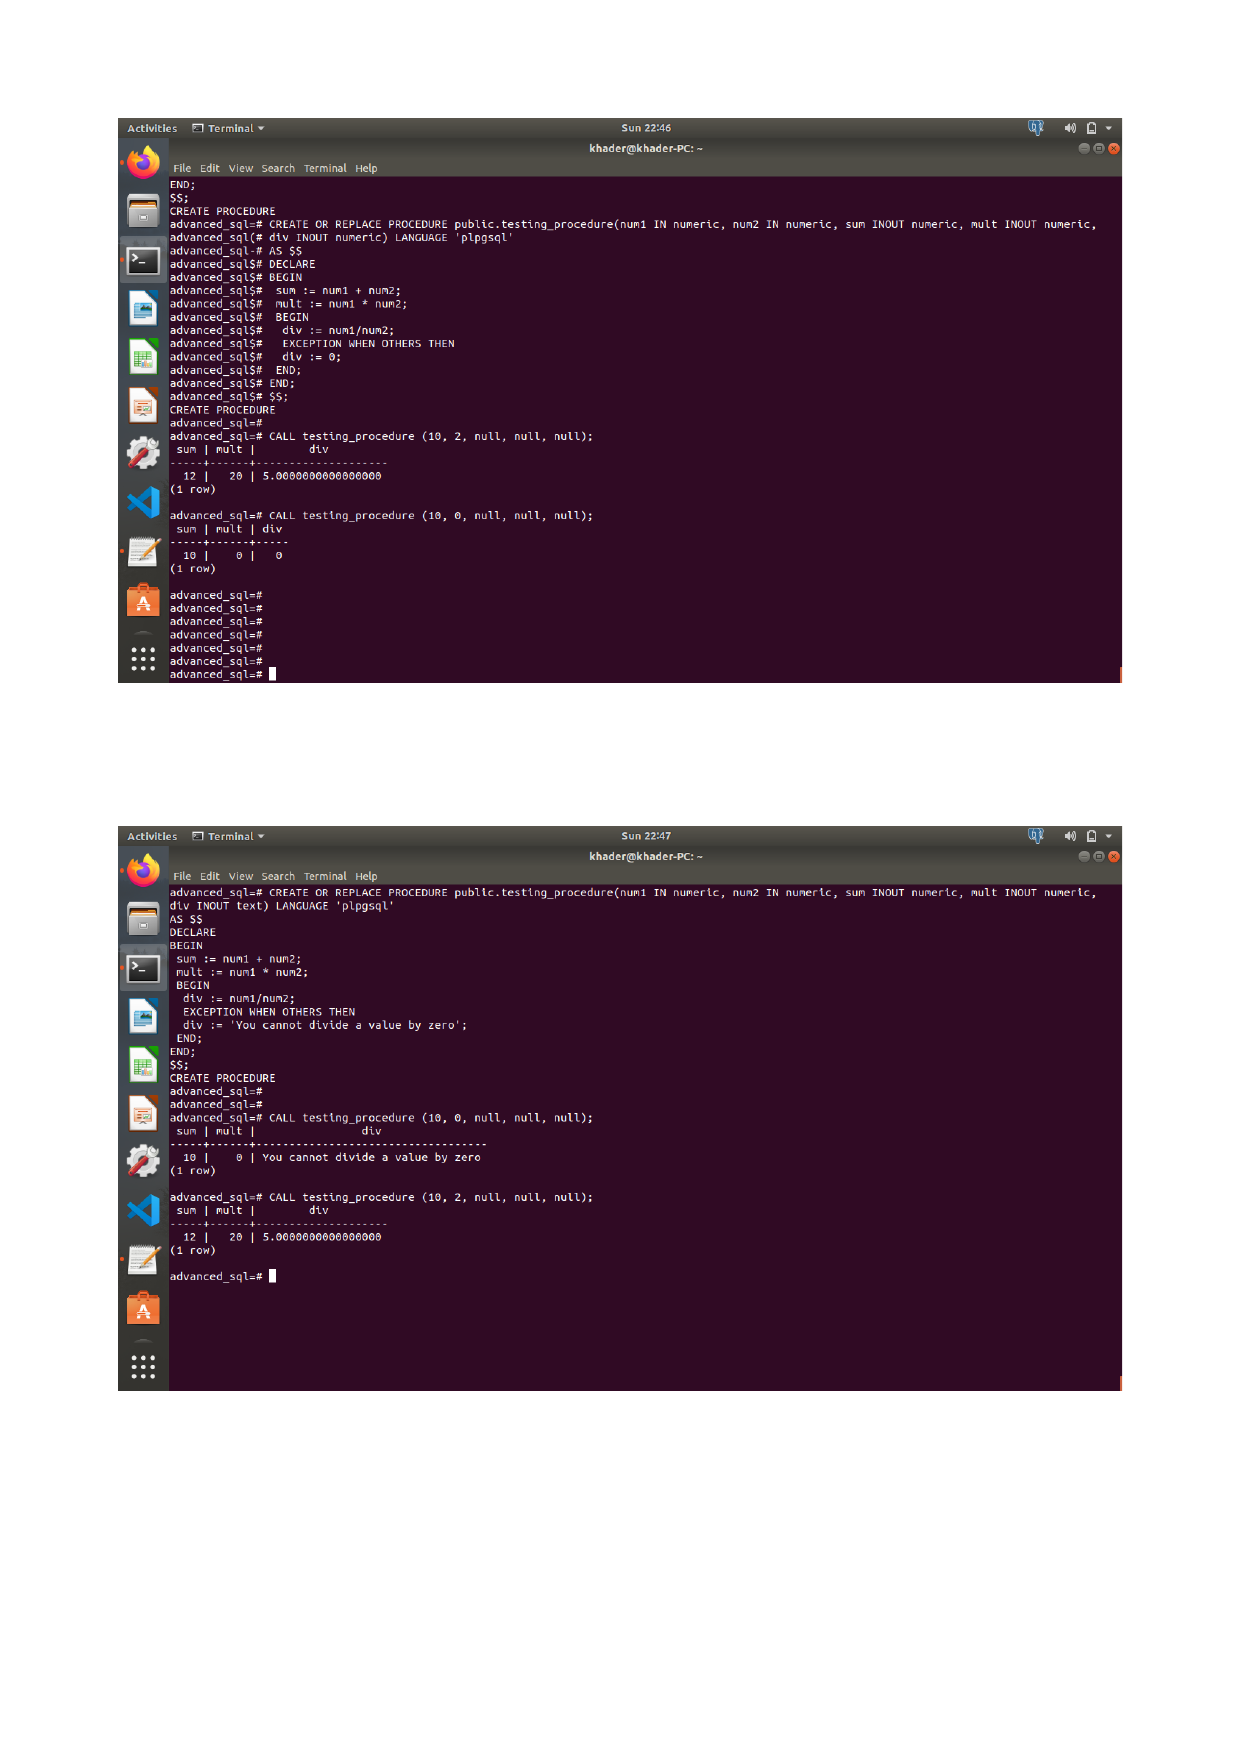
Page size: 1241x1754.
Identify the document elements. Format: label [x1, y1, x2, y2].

picture [118, 826, 1123, 1391]
picture [118, 118, 1123, 683]
